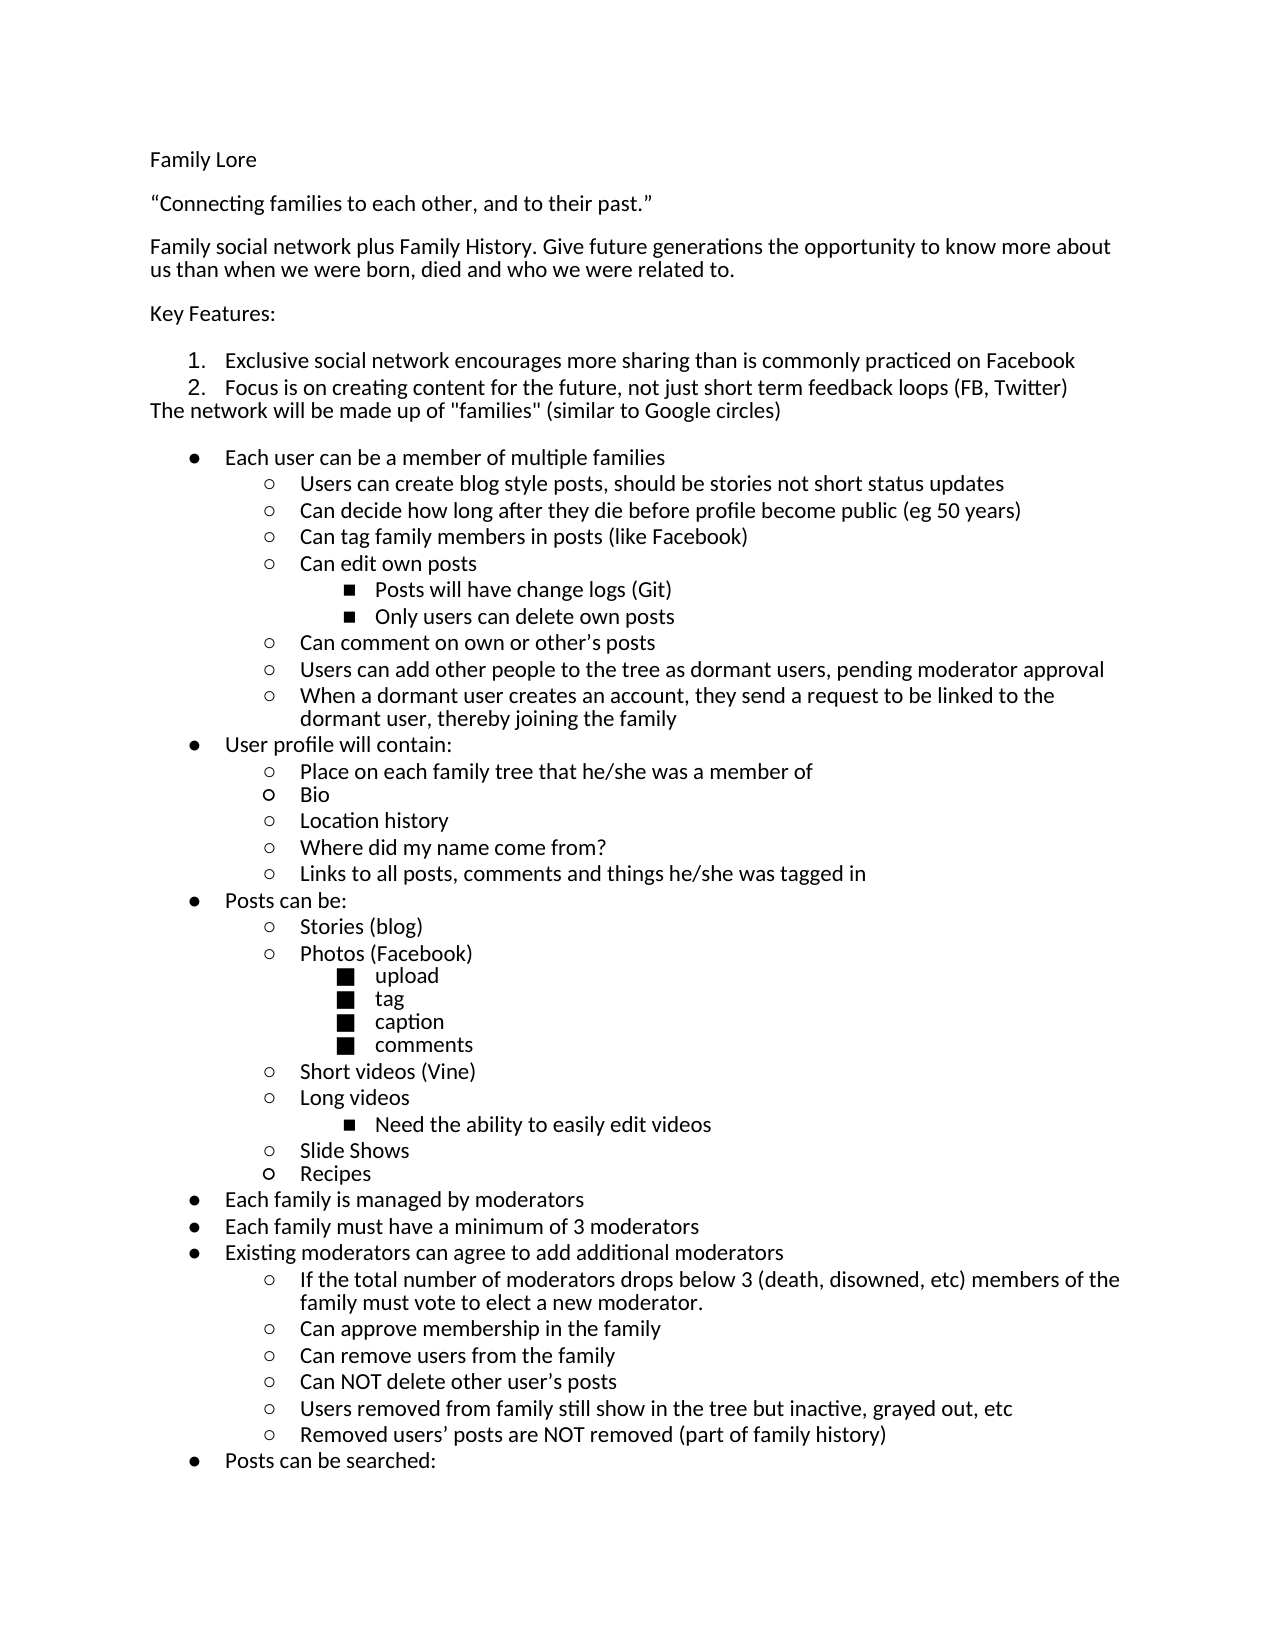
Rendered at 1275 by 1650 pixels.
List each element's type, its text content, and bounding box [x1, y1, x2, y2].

text Family Lore [150, 150, 1125, 173]
list Place on each family tree that he/she was a member of [262, 758, 1125, 785]
list User profile will contain: [187, 732, 1125, 758]
list Only users can delete own posts [150, 603, 1125, 630]
list When a dormant user creates an account, they send a request to be linked to the dormant user, thereby joining the family [262, 683, 1125, 732]
list Bio [262, 785, 1125, 808]
list tag [150, 989, 1125, 1012]
text The network will be made up of "families" (similar to Google circles) [150, 401, 1125, 424]
list Can tag family members in posts (like Facebook) [262, 524, 1125, 550]
list Links to all posts, comments and things he/she was tagged in [262, 861, 1125, 887]
list Long videos [262, 1085, 1125, 1111]
list Posts can be searched: [187, 1448, 1125, 1474]
list Posts can be: [187, 887, 1125, 914]
list Can approve membership in the family [262, 1316, 1125, 1342]
list comments [150, 1035, 1125, 1058]
text “Connecting families to each other, and to their past.” [150, 194, 1125, 217]
text Family social network plus Family History. Give future generations the opportunity to know more about us than when we were born, died and who we were related to. [150, 237, 1125, 283]
list Recipes [262, 1164, 1125, 1187]
list upload [150, 967, 1125, 989]
list Users removed from family still show in the tree but inactive, grayed out, etc [262, 1395, 1125, 1422]
list Each user can be a member of multiple families [187, 444, 1125, 471]
list Can decide how long after they die before profile become public (eg 50 years) [262, 497, 1125, 524]
list Existing moderators can agree to add additional moderators [187, 1240, 1125, 1266]
list Posts will have change logs (Git) [150, 577, 1125, 603]
list Short videos (Vine) [262, 1058, 1125, 1085]
list Can edit own posts [262, 550, 1125, 577]
list Location history [262, 808, 1125, 834]
list Slide Shows [262, 1138, 1125, 1164]
list Users can add other people to the tree as dormant users, pending moderator approval [262, 656, 1125, 683]
list Stories (blog) [262, 914, 1125, 940]
list Users can create blog style posts, should be stories not short status updates [262, 471, 1125, 497]
text Key Features: [150, 304, 1125, 327]
list Can comment on own or other’s posts [262, 630, 1125, 656]
list Removed users’ posts are NOT removed (part of family history) [262, 1422, 1125, 1448]
list If the total number of moderators drops below 3 (death, disowned, etc) members of the family must vote to elect a new moderator. [262, 1266, 1125, 1316]
list Where did my name come from? [262, 834, 1125, 861]
list caption [150, 1012, 1125, 1035]
list Each family is managed by moderators [187, 1187, 1125, 1213]
list Exclusive social network encourages more sharing than is commonly practiced on Facebook [187, 348, 1125, 374]
list Focus is on creating content for the future, not just short term feedback loops (FB, Twitter) [187, 374, 1125, 401]
list Can NOT delete other user’s posts [262, 1369, 1125, 1395]
list Photos (Facebook) [262, 940, 1125, 967]
list Need the ability to easily edit videos [150, 1111, 1125, 1138]
list Can remove users from the family [262, 1342, 1125, 1369]
list Each family must have a minimum of 3 moderators [187, 1213, 1125, 1240]
